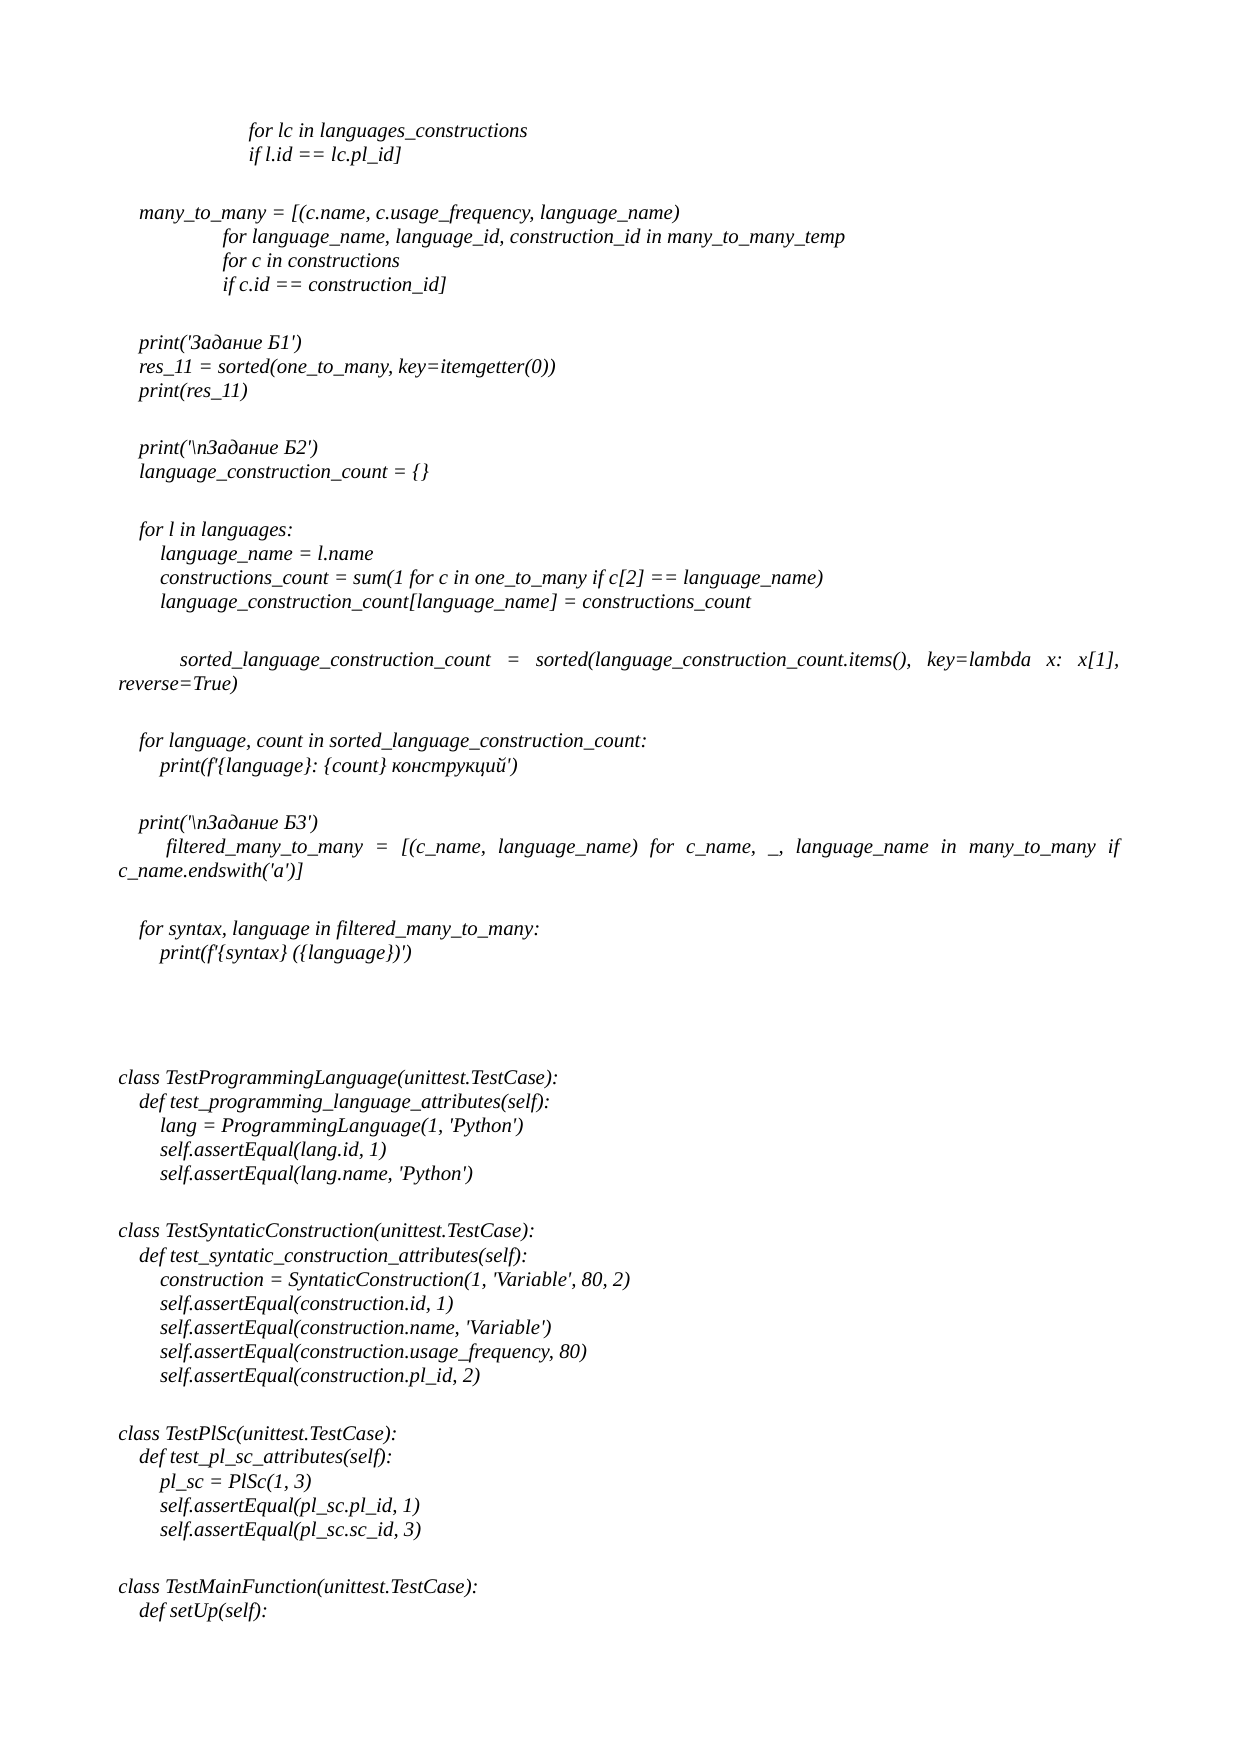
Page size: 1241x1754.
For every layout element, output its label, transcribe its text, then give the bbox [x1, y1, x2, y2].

text print('Задание Б1') [118, 329, 1122, 354]
text language_construction_count[language_name] = constructions_count [118, 589, 1122, 613]
text if c.id == construction_id] [118, 272, 1122, 296]
text def test_programming_language_attributes(self): [118, 1089, 1122, 1113]
text construction = SyntaticConstruction(1, 'Variable', 80, 2) [118, 1267, 1122, 1291]
text language_construction_count = {} [118, 459, 1122, 483]
text print(res_11) [118, 378, 1122, 402]
text for language_name, language_id, construction_id in many_to_many_temp [118, 224, 1122, 248]
text self.assertEqual(pl_sc.pl_id, 1) [118, 1493, 1122, 1517]
text print(f'{language}: {count} конструкций') [118, 752, 1122, 777]
text print(f'{syntax} ({language})') [118, 940, 1122, 964]
text self.assertEqual(lang.name, 'Python') [118, 1161, 1122, 1185]
text class TestProgrammingLanguage(unittest.TestCase): [118, 1064, 1122, 1089]
text for language, count in sorted_language_construction_count: [118, 728, 1122, 752]
text def test_syntatic_construction_attributes(self): [118, 1242, 1122, 1267]
text print('\nЗадание Б3') [118, 810, 1122, 834]
text class TestSyntaticConstruction(unittest.TestCase): [118, 1218, 1122, 1242]
text language_name = l.name [118, 541, 1122, 565]
text class TestMainFunction(unittest.TestCase): [118, 1574, 1122, 1598]
text self.assertEqual(construction.name, 'Variable') [118, 1315, 1122, 1339]
text for c in constructions [118, 248, 1122, 272]
text for l in languages: [118, 517, 1122, 541]
text for syntax, language in filtered_many_to_many: [118, 916, 1122, 940]
text pl_sc = PlSc(1, 3) [118, 1468, 1122, 1493]
text if l.id == lc.pl_id] [118, 142, 1122, 166]
text filtered_many_to_many = [(c_name, language_name) for c_name, _, language_name in many_to_many if c_name.endswith('а')] [118, 834, 1122, 882]
text res_11 = sorted(one_to_many, key=itemgetter(0)) [118, 354, 1122, 378]
text self.assertEqual(pl_sc.sc_id, 3) [118, 1517, 1122, 1541]
text constructions_count = sum(1 for c in one_to_many if c[2] == language_name) [118, 565, 1122, 589]
text print('\nЗадание Б2') [118, 435, 1122, 459]
text self.assertEqual(lang.id, 1) [118, 1137, 1122, 1161]
text for lc in languages_constructions [118, 118, 1122, 142]
text sorted_language_construction_count = sorted(language_construction_count.items(), key=lambda x: x[1], reverse=True) [118, 647, 1122, 695]
text lang = ProgrammingLanguage(1, 'Python') [118, 1113, 1122, 1137]
text self.assertEqual(construction.usage_frequency, 80) [118, 1339, 1122, 1363]
text class TestPlSc(unittest.TestCase): [118, 1420, 1122, 1444]
text def test_pl_sc_attributes(self): [118, 1444, 1122, 1468]
text many_to_many = [(c.name, c.usage_frequency, language_name) [118, 200, 1122, 224]
text self.assertEqual(construction.id, 1) [118, 1291, 1122, 1315]
text self.assertEqual(construction.pl_id, 2) [118, 1363, 1122, 1387]
text def setUp(self): [118, 1598, 1122, 1622]
